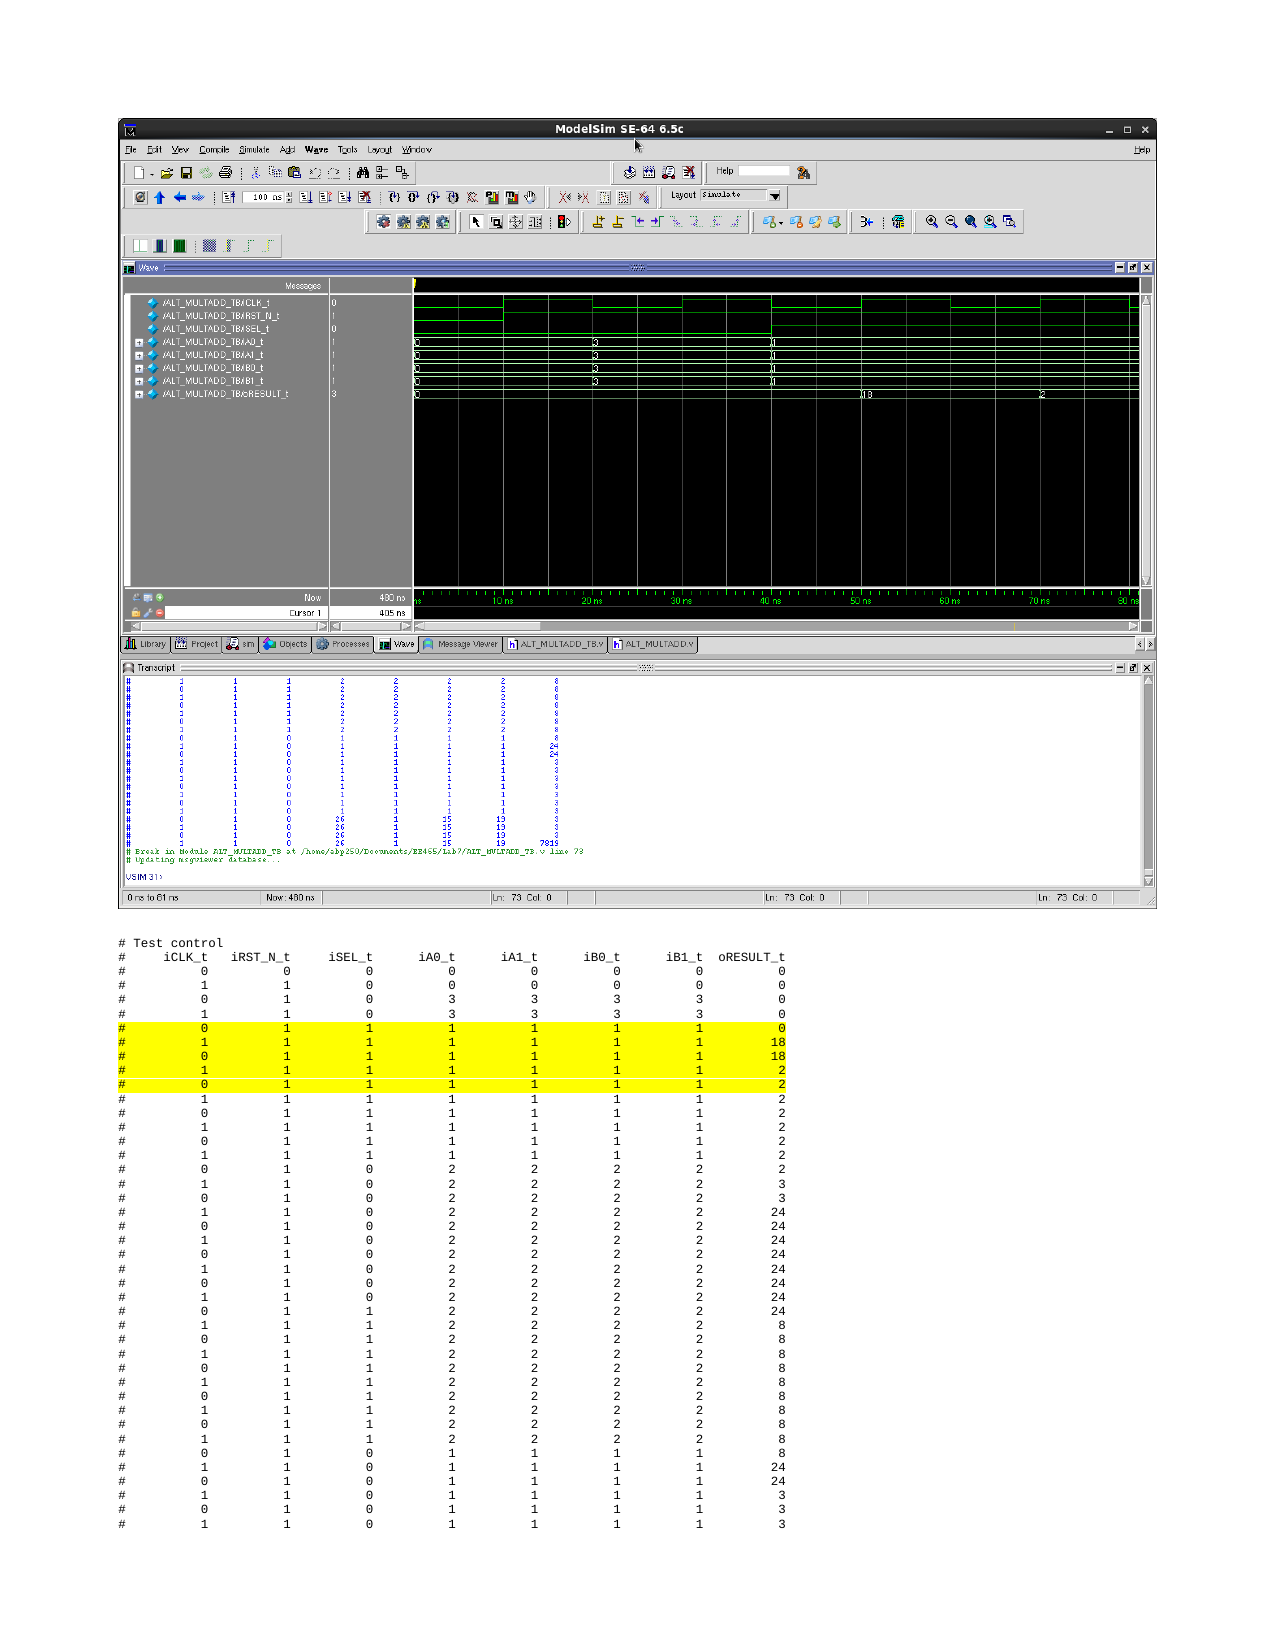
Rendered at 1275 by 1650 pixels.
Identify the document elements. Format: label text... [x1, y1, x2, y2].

text # 0 1 1 1 1 1 1 2 [118, 1135, 1157, 1149]
text # 1 1 1 2 2 2 2 8 [118, 1433, 1157, 1447]
text # 1 1 0 3 3 3 3 0 [118, 1008, 1157, 1022]
text # 0 1 1 1 1 1 1 0 [118, 1022, 1157, 1036]
text # 1 1 0 1 1 1 1 3 [118, 1518, 1157, 1532]
text # 0 1 1 2 2 2 2 24 [118, 1305, 1157, 1319]
text # 1 1 0 0 0 0 0 0 [118, 979, 1157, 993]
text # 0 1 0 2 2 2 2 2 [118, 1163, 1157, 1178]
text # 1 1 1 1 1 1 1 2 [118, 1149, 1157, 1163]
text # 0 1 0 1 1 1 1 3 [118, 1503, 1157, 1518]
text # 0 1 1 2 2 2 2 8 [118, 1390, 1157, 1404]
text # 1 1 0 2 2 2 2 24 [118, 1206, 1157, 1220]
text # 0 1 0 2 2 2 2 3 [118, 1192, 1157, 1206]
text # 0 1 0 1 1 1 1 8 [118, 1447, 1157, 1461]
text # 0 1 0 3 3 3 3 0 [118, 993, 1157, 1008]
text # 0 0 0 0 0 0 0 0 [118, 965, 1157, 979]
text # 1 1 1 2 2 2 2 8 [118, 1376, 1157, 1390]
text # 1 1 0 2 2 2 2 3 [118, 1178, 1157, 1192]
text # 0 1 1 2 2 2 2 8 [118, 1418, 1157, 1433]
text # 0 1 1 1 1 1 1 2 [118, 1107, 1157, 1121]
text # 1 1 1 1 1 1 1 2 [118, 1093, 1157, 1107]
text # 1 1 0 2 2 2 2 24 [118, 1291, 1157, 1305]
text # 1 1 1 1 1 1 1 2 [118, 1064, 1157, 1078]
text # 0 1 1 1 1 1 1 18 [118, 1050, 1157, 1064]
text # 1 1 1 1 1 1 1 2 [118, 1121, 1157, 1135]
text # 1 1 0 1 1 1 1 3 [118, 1489, 1157, 1503]
text # Test control [118, 937, 1157, 951]
text # 1 1 1 2 2 2 2 8 [118, 1404, 1157, 1418]
text # 0 1 0 2 2 2 2 24 [118, 1220, 1157, 1234]
text # iCLK_t iRST_N_t iSEL_t iA0_t iA1_t iB0_t iB1_t oRESULT_t [118, 951, 1157, 965]
text # 0 1 1 2 2 2 2 8 [118, 1362, 1157, 1376]
text # 1 1 1 1 1 1 1 18 [118, 1036, 1157, 1050]
text # 1 1 0 2 2 2 2 24 [118, 1263, 1157, 1277]
text # 0 1 1 1 1 1 1 2 [118, 1078, 1157, 1093]
text # 0 1 1 2 2 2 2 8 [118, 1333, 1157, 1348]
text # 1 1 1 2 2 2 2 8 [118, 1319, 1157, 1333]
text # 0 1 0 2 2 2 2 24 [118, 1248, 1157, 1263]
text # 1 1 0 2 2 2 2 24 [118, 1234, 1157, 1248]
text # 1 1 0 1 1 1 1 24 [118, 1461, 1157, 1475]
text # 0 1 0 2 2 2 2 24 [118, 1277, 1157, 1291]
text # 0 1 0 1 1 1 1 24 [118, 1475, 1157, 1489]
picture [118, 118, 1157, 909]
text # 1 1 1 2 2 2 2 8 [118, 1348, 1157, 1362]
